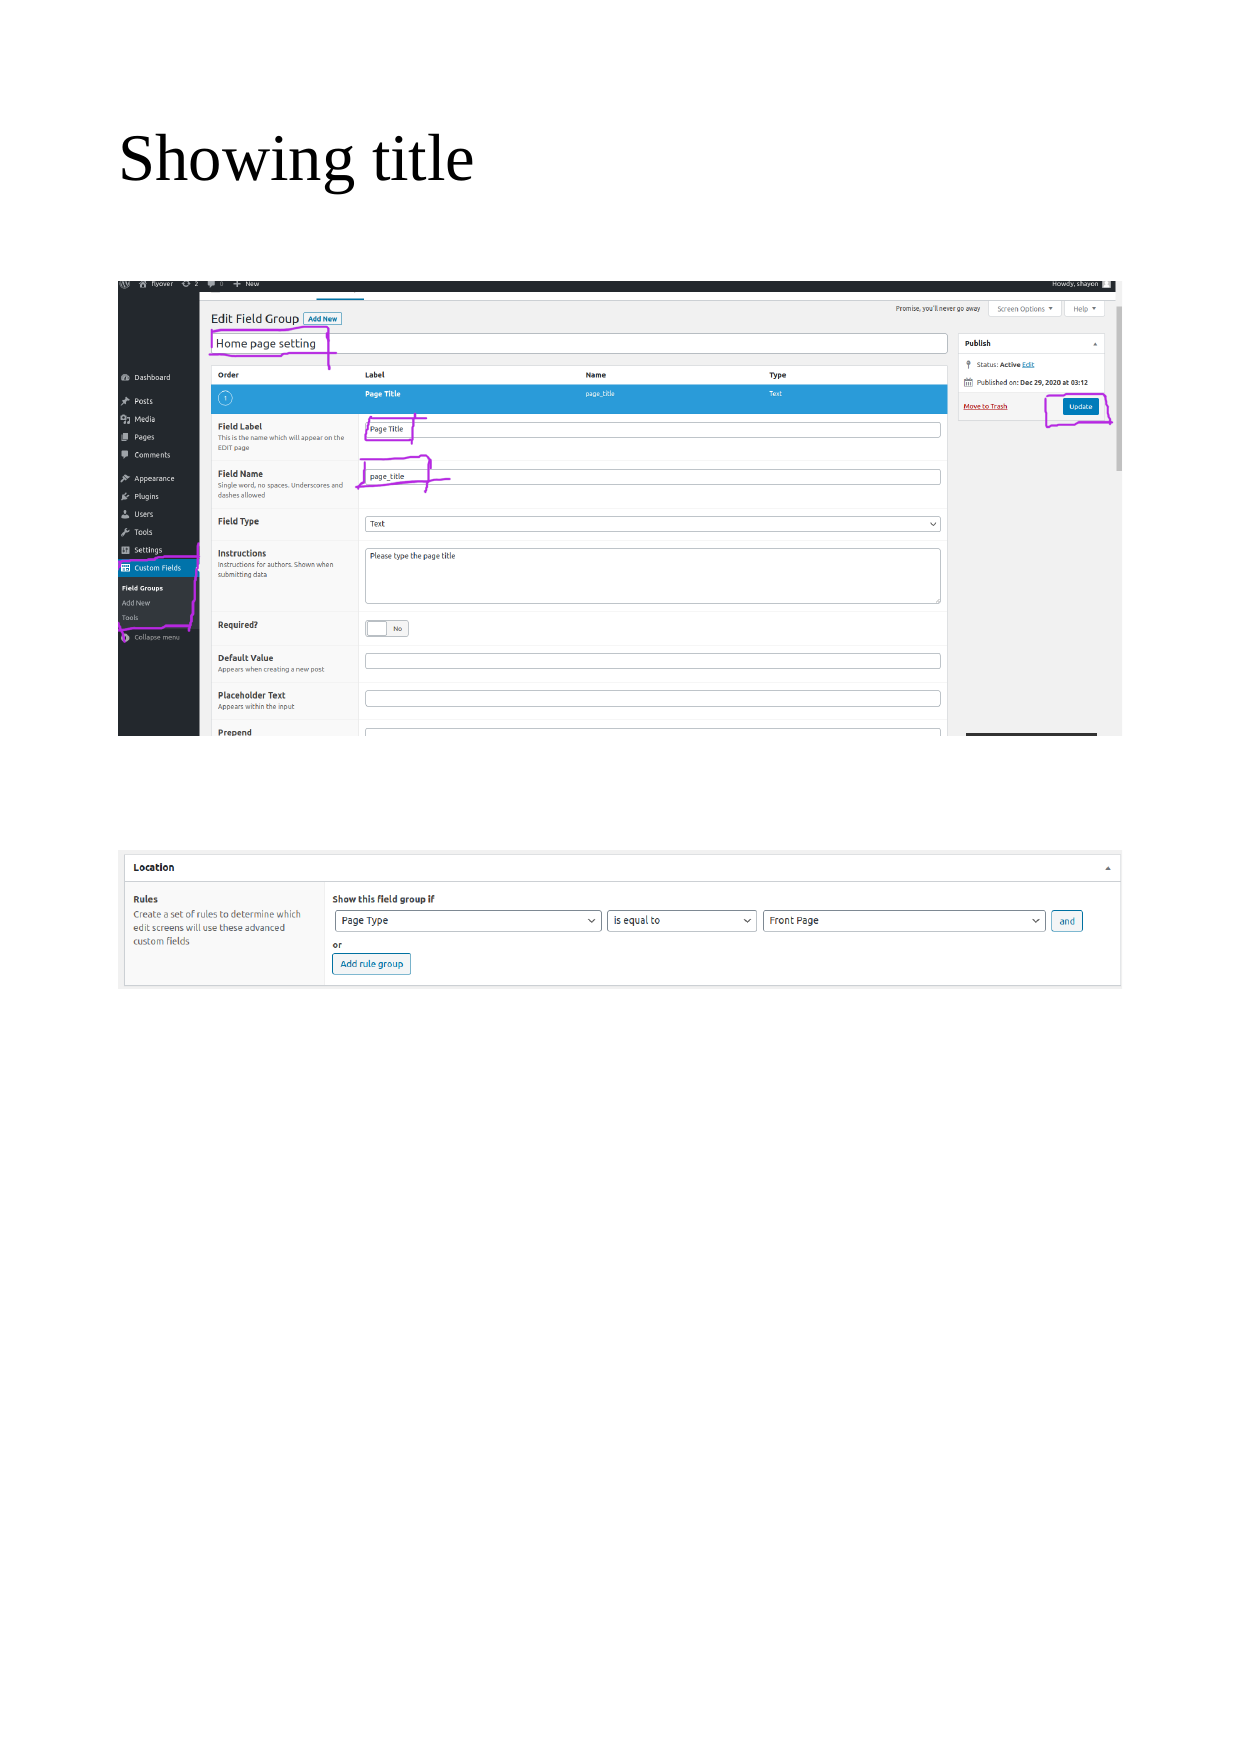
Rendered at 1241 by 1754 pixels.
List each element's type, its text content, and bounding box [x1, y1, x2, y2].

picture [118, 281, 1123, 736]
text Showing title [118, 118, 1122, 195]
picture [118, 850, 1123, 989]
